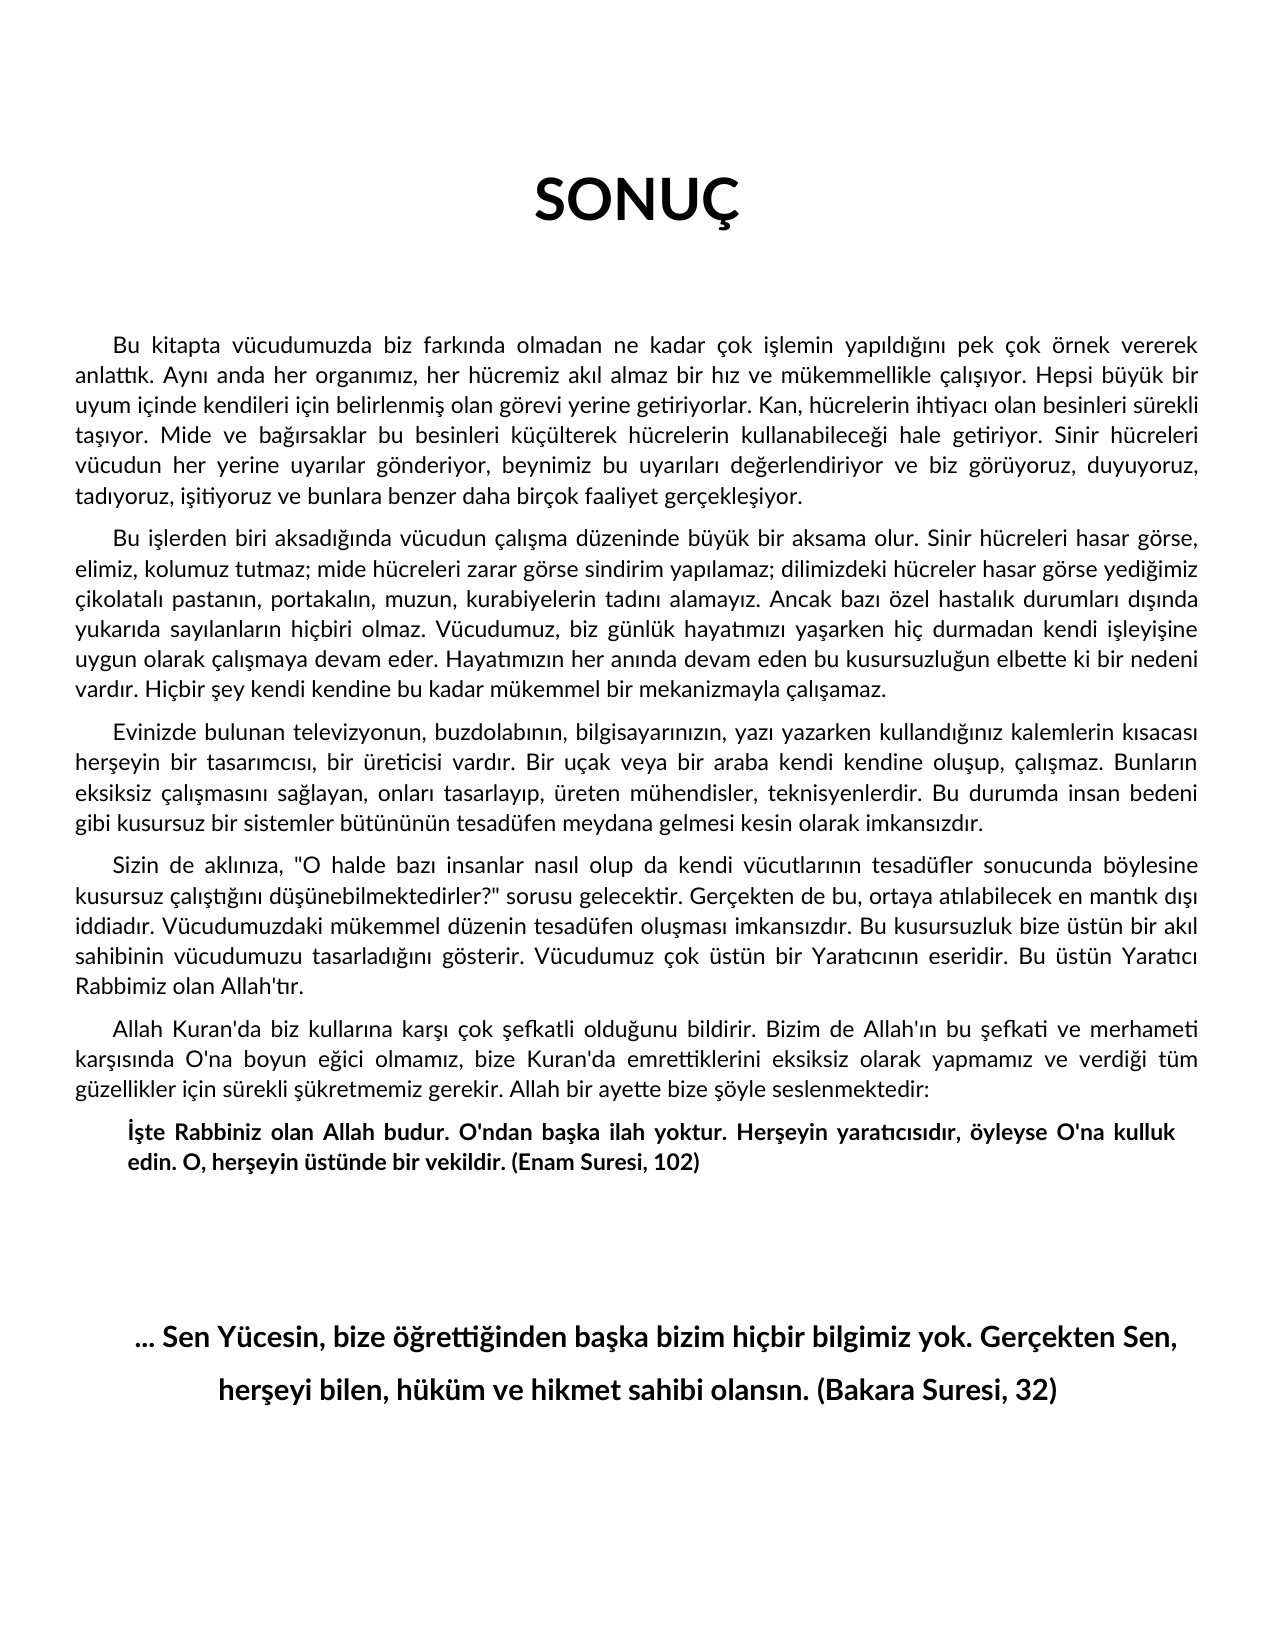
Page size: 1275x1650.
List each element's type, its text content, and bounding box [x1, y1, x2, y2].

text Bu kitapta vücudumuzda biz farkında olmadan ne kadar çok işlemin yapıldığını pek çok örnek vererek anlattık. Aynı anda her organımız, her hücremiz akıl almaz bir hız ve mükemmellikle çalışıyor. Hepsi büyük bir uyum içinde kendileri için belirlenmiş olan görevi yerine getiriyorlar. Kan, hücrelerin ihtiyacı olan besinleri sürekli taşıyor. Mide ve bağırsaklar bu besinleri küçülterek hücrelerin kullanabileceği hale getiriyor. Sinir hücreleri vücudun her yerine uyarılar gönderiyor, beynimiz bu uyarıları değerlendiriyor ve biz görüyoruz, duyuyoruz, tadıyoruz, işitiyoruz ve bunlara benzer daha birçok faaliyet gerçekleşiyor. [75, 330, 1200, 509]
subtitle SONUÇ [75, 162, 1200, 232]
text Evinizde bulunan televizyonun, buzdolabının, bilgisayarınızın, yazı yazarken kullandığınız kalemlerin kısacası herşeyin bir tasarımcısı, bir üreticisi vardır. Bir uçak veya bir araba kendi kendine oluşup, çalışmaz. Bunların eksiksiz çalışmasını sağlayan, onları tasarlayıp, üreten mühendisler, teknisyenlerdir. Bu durumda insan bedeni gibi kusursuz bir sistemler bütününün tesadüfen meydana gelmesi kesin olarak imkansızdır. [75, 718, 1200, 836]
text Allah Kuran'da biz kullarına karşı çok şefkatli olduğunu bildirir. Bizim de Allah'ın bu şefkati ve merhameti karşısında O'na boyun eğici olmamız, bize Kuran'da emrettiklerini eksiksiz olarak yapmamız ve verdiği tüm güzellikler için sürekli şükretmemiz gerekir. Allah bir ayette bize şöyle seslenmektedir: [75, 1015, 1200, 1103]
text Bu işlerden biri aksadığında vücudun çalışma düzeninde büyük bir aksama olur. Sinir hücreleri hasar görse, elimiz, kolumuz tutmaz; mide hücreleri zarar görse sindirim yapılamaz; dilimizdeki hücreler hasar görse yediğimiz çikolatalı pastanın, portakalın, muzun, kurabiyelerin tadını alamayız. Ancak bazı özel hastalık durumları dışında yukarıda sayılanların hiçbiri olmaz. Vücudumuz, biz günlük hayatımızı yaşarken hiç durmadan kendi işleyişine uygun olarak çalışmaya devam eder. Hayatımızın her anında devam eden bu kusursuzluğun elbette ki bir nedeni vardır. Hiçbir şey kendi kendine bu kadar mükemmel bir mekanizmayla çalışamaz. [75, 524, 1200, 703]
text Sizin de aklınıza, "O halde bazı insanlar nasıl olup da kendi vücutlarının tesadüfler sonucunda böylesine kusursuz çalıştığını düşünebilmektedirler?" sorusu gelecektir. Gerçekten de bu, ortaya atılabilecek en mantık dışı iddiadır. Vücudumuzdaki mükemmel düzenin tesadüfen oluşması imkansızdır. Bu kusursuzluk bize üstün bir akıl sahibinin vücudumuzu tasarladığını gösterir. Vücudumuz çok üstün bir Yaratıcının eseridir. Bu üstün Yaratıcı Rabbimiz olan Allah'tır. [75, 851, 1200, 999]
text ... Sen Yücesin, bize öğrettiğinden başka bizim hiçbir bilgimiz yok. Gerçekten Sen, herşeyi bilen, hüküm ve hikmet sahibi olansın. (Bakara Suresi, 32) [75, 1319, 1200, 1406]
text İşte Rabbiniz olan Allah budur. O'ndan başka ilah yoktur. Herşeyin yaratıcısıdır, öyleyse O'na kulluk edin. O, herşeyin üstünde bir vekildir. (Enam Suresi, 102) [127, 1118, 1177, 1176]
